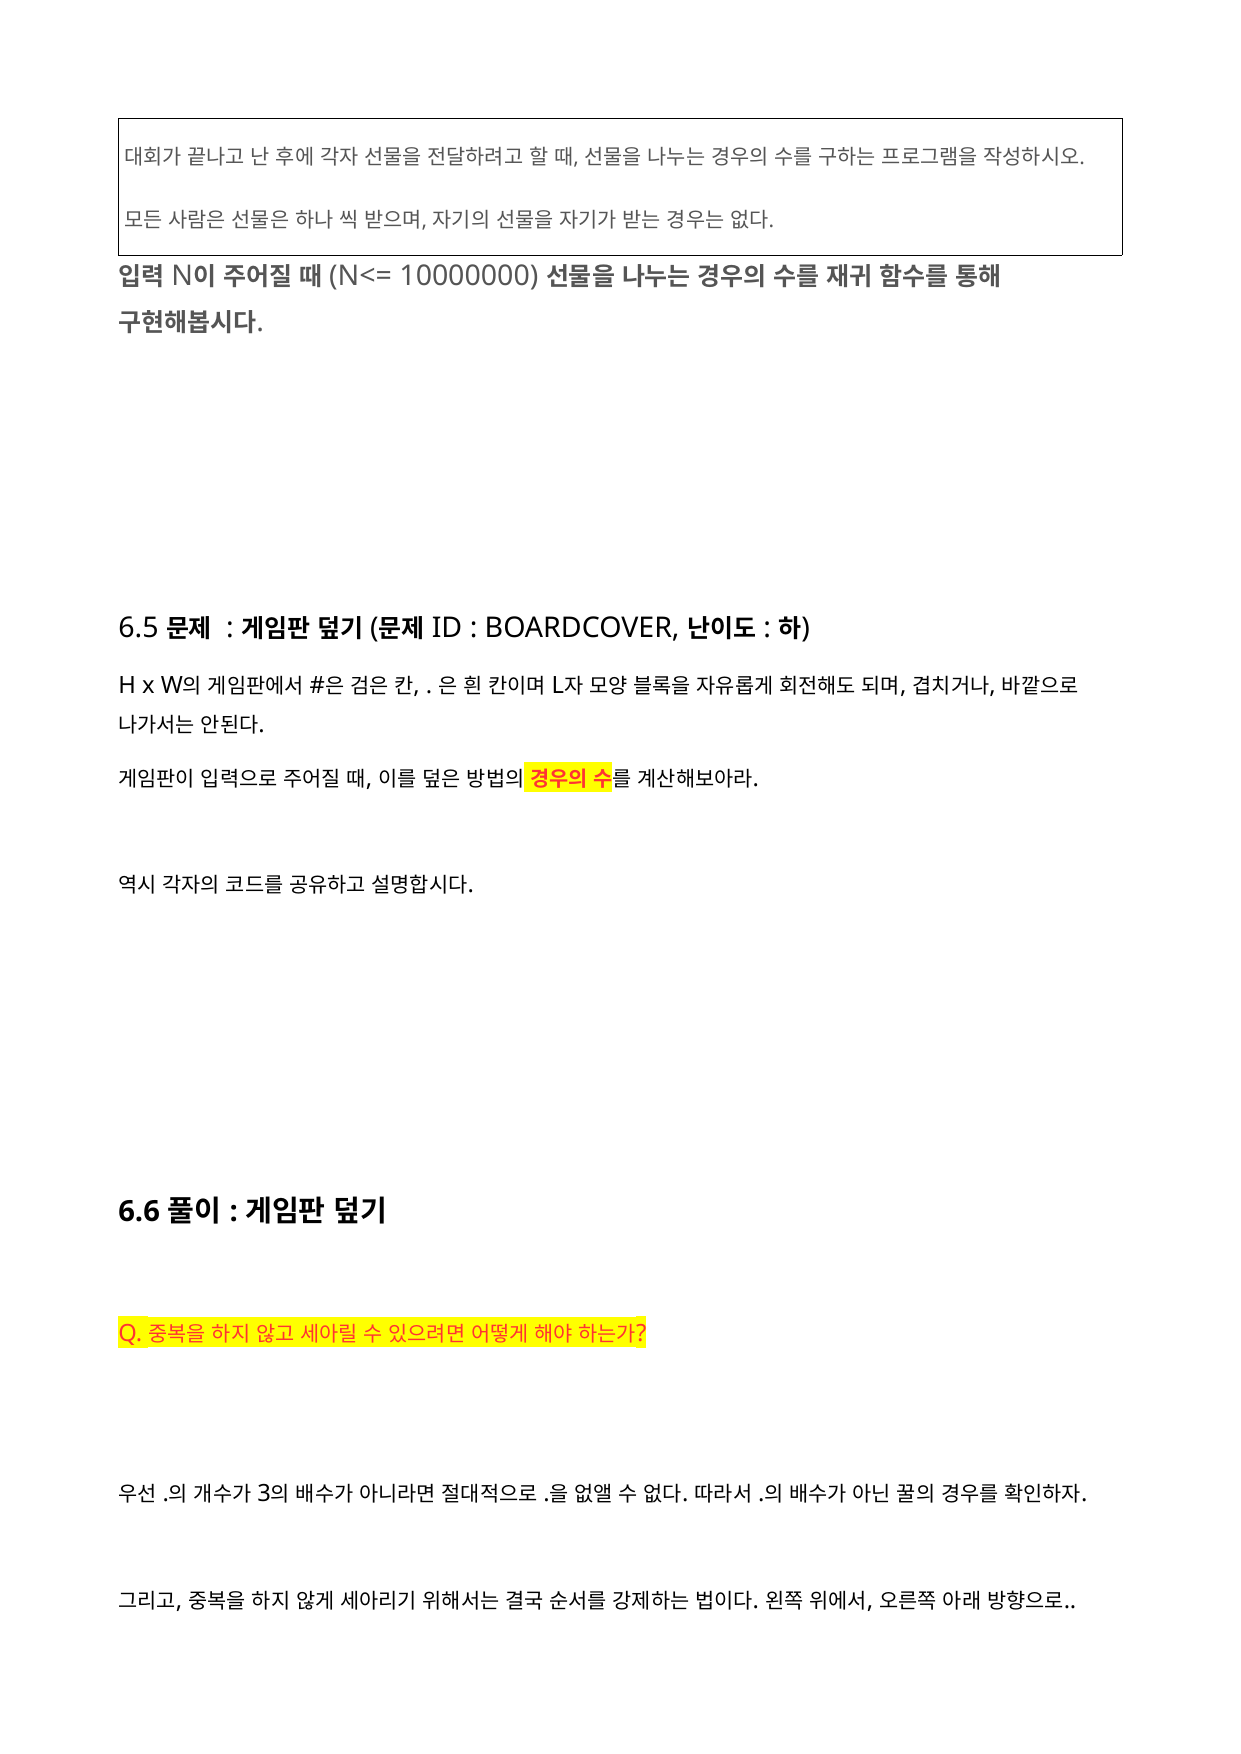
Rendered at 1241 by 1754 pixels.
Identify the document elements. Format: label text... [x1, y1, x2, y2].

table_header 대회가 끝나고 난 후에 각자 선물을 전달하려고 할 때, 선물을 나누는 경우의 수를 구하는 프로그램을 작성하시오. 모든 사람은 선물은 하나 씩 받으며, 자기의 선물을 자기가 받는 경우는 없다. [119, 119, 1122, 255]
text 게임판이 입력으로 주어질 때, 이를 덮은 방법의 경우의 수를 계산해보아라. [118, 761, 1122, 793]
text 6.5 문제 : 게임판 덮기 (문제 ID : BOARDCOVER, 난이도 : 하) [118, 607, 1122, 646]
text Q. 중복을 하지 않고 세아릴 수 있으려면 어떻게 해야 하는가? [118, 1316, 1122, 1348]
text H x W의 게임판에서 #은 검은 칸, . 은 흰 칸이며 L자 모양 블록을 자유롭게 회전해도 되며, 겹치거나, 바깥으로 나가서는 안된다. [118, 668, 1122, 739]
text 6.6 풀이 : 게임판 덮기 [118, 1188, 1122, 1230]
text 우선 .의 개수가 3의 배수가 아니라면 절대적으로 .을 없앨 수 없다. 따라서 .의 배수가 아닌 꿀의 경우를 확인하자. [118, 1476, 1122, 1508]
text 입력 N이 주어질 때 (N<= 10000000) 선물을 나누는 경우의 수를 재귀 함수를 통해 구현해봅시다. [118, 256, 1122, 340]
text 그리고, 중복을 하지 않게 세아리기 위해서는 결국 순서를 강제하는 법이다. 왼쪽 위에서, 오른쪽 아래 방향으로.. [118, 1583, 1122, 1615]
text 역시 각자의 코드를 공유하고 설명합시다. [118, 867, 1122, 900]
